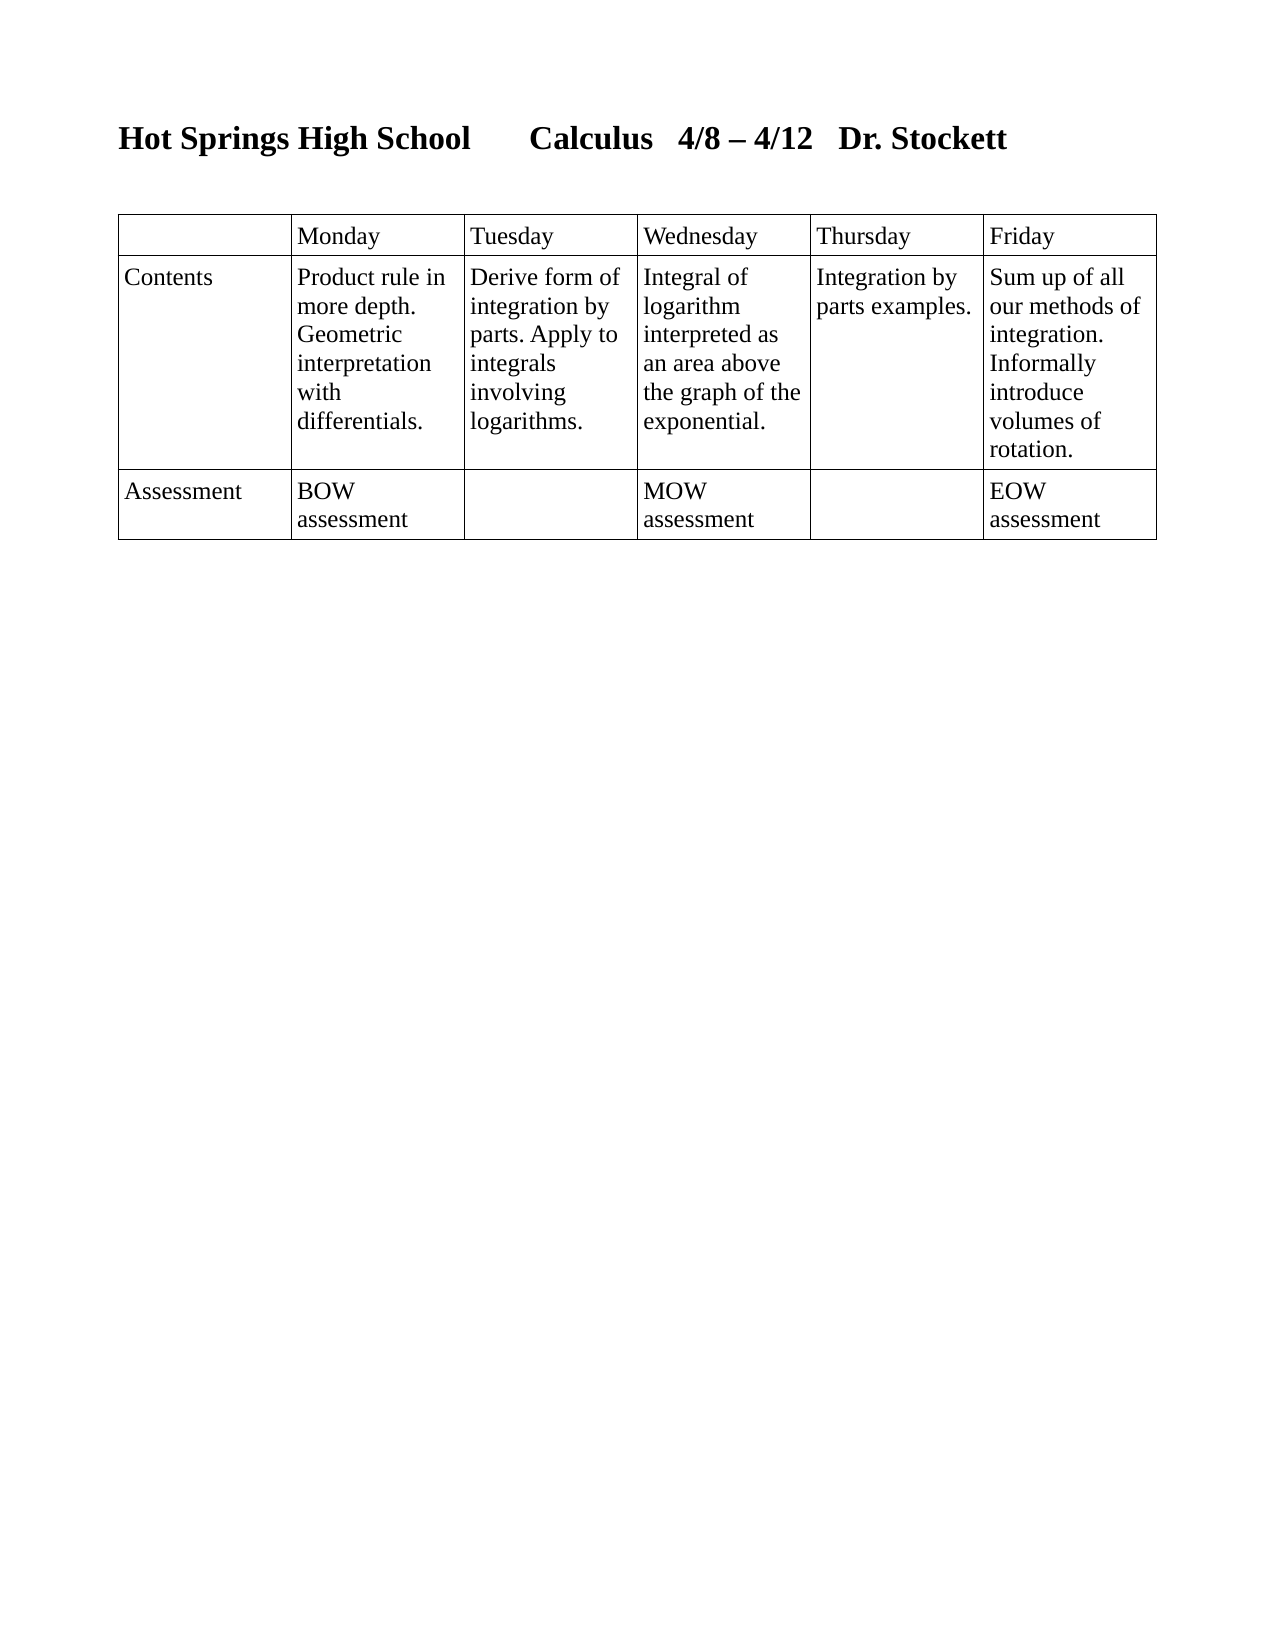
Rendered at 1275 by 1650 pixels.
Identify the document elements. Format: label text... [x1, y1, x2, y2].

table_cell [465, 470, 637, 539]
table_cell Sum up of all our methods of integration. Informally introduce volumes of rotation. [984, 256, 1156, 469]
table_cell Integration by parts examples. [811, 256, 983, 469]
table_header Thursday [811, 215, 983, 255]
table_header Monday [292, 215, 464, 255]
table_header Tuesday [465, 215, 637, 255]
table_cell EOW assessment [984, 470, 1156, 539]
table_header Wednesday [638, 215, 810, 255]
table_header [119, 215, 291, 255]
table_cell Contents [119, 256, 291, 469]
table_cell [811, 470, 983, 539]
table_cell Integral of logarithm interpreted as an area above the graph of the exponential. [638, 256, 810, 469]
text Hot Springs High School Calculus 4/8 – 4/12 Dr. Stockett [118, 118, 1157, 156]
table_cell MOW assessment [638, 470, 810, 539]
table_header Friday [984, 215, 1156, 255]
table_cell Derive form of integration by parts. Apply to integrals involving logarithms. [465, 256, 637, 469]
table_cell BOW assessment [292, 470, 464, 539]
table_cell Assessment [119, 470, 291, 539]
table_cell Product rule in more depth. Geometric interpretation with differentials. [292, 256, 464, 469]
